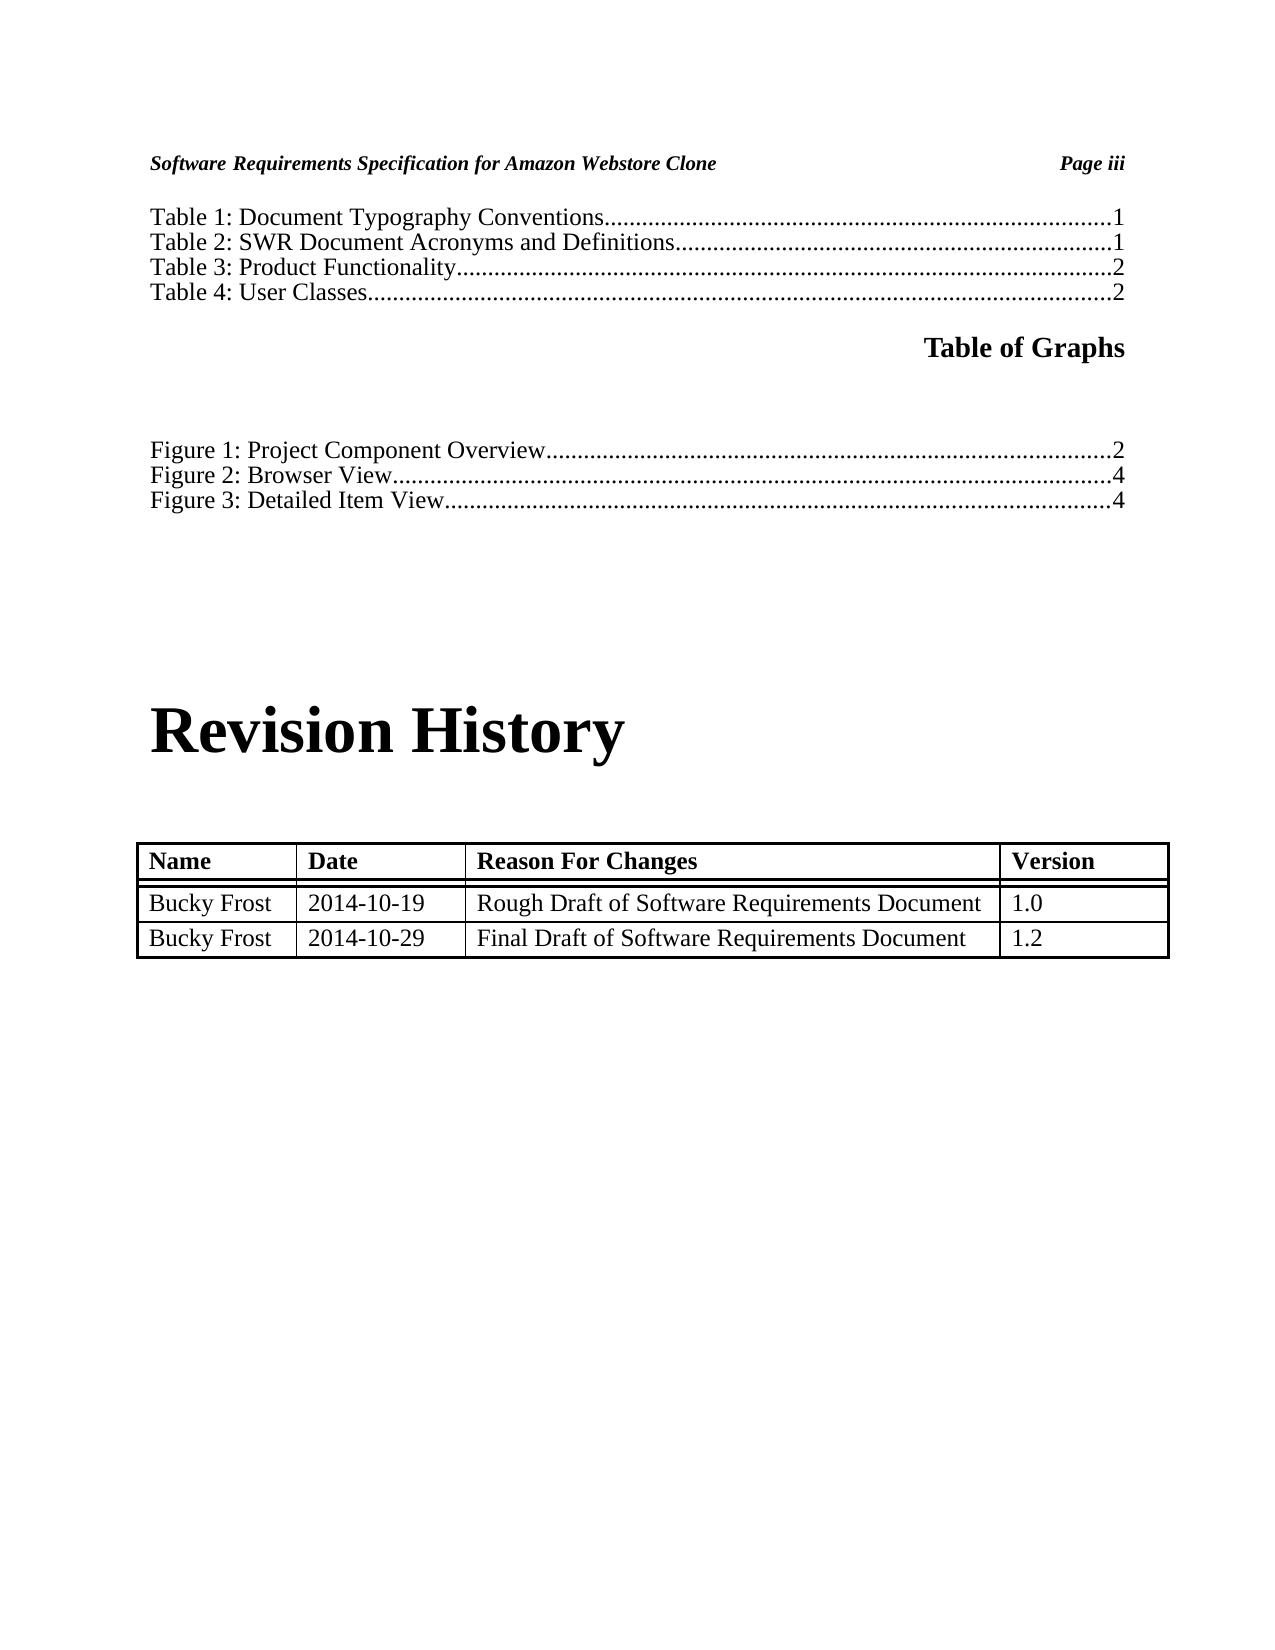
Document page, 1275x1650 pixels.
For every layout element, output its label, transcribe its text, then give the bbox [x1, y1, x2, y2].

text Table 1: Document Typography Conventions 1 [150, 205, 1125, 230]
table_cell Final Draft of Software Requirements Document [466, 923, 999, 956]
table_header Reason For Changes [466, 845, 999, 878]
table_cell [466, 881, 999, 885]
table_header Version [1001, 845, 1167, 878]
table_cell [297, 881, 465, 885]
text Table 3: Product Functionality 2 [150, 255, 1125, 280]
subtitle Table of Graphs [150, 330, 1125, 363]
table_cell 1.0 [1001, 888, 1167, 921]
subtitle Revision History [150, 690, 1125, 767]
text Table 2: SWR Document Acronyms and Definitions 1 [150, 230, 1125, 255]
table_cell Bucky Frost [139, 888, 296, 921]
table_cell 2014-10-29 [297, 923, 465, 956]
text Figure 2: Browser View 4 [150, 463, 1125, 488]
text Figure 1: Project Component Overview 2 [150, 438, 1125, 463]
table_cell [139, 881, 296, 885]
table_cell 2014-10-19 [297, 888, 465, 921]
text Table 4: User Classes 2 [150, 280, 1125, 305]
table_header Date [297, 845, 465, 878]
table_cell 1.2 [1001, 923, 1167, 956]
text Figure 3: Detailed Item View 4 [150, 488, 1125, 513]
table_cell Rough Draft of Software Requirements Document [466, 888, 999, 921]
table_cell [1001, 881, 1167, 885]
table_header Name [139, 845, 296, 878]
table_cell Bucky Frost [139, 923, 296, 956]
